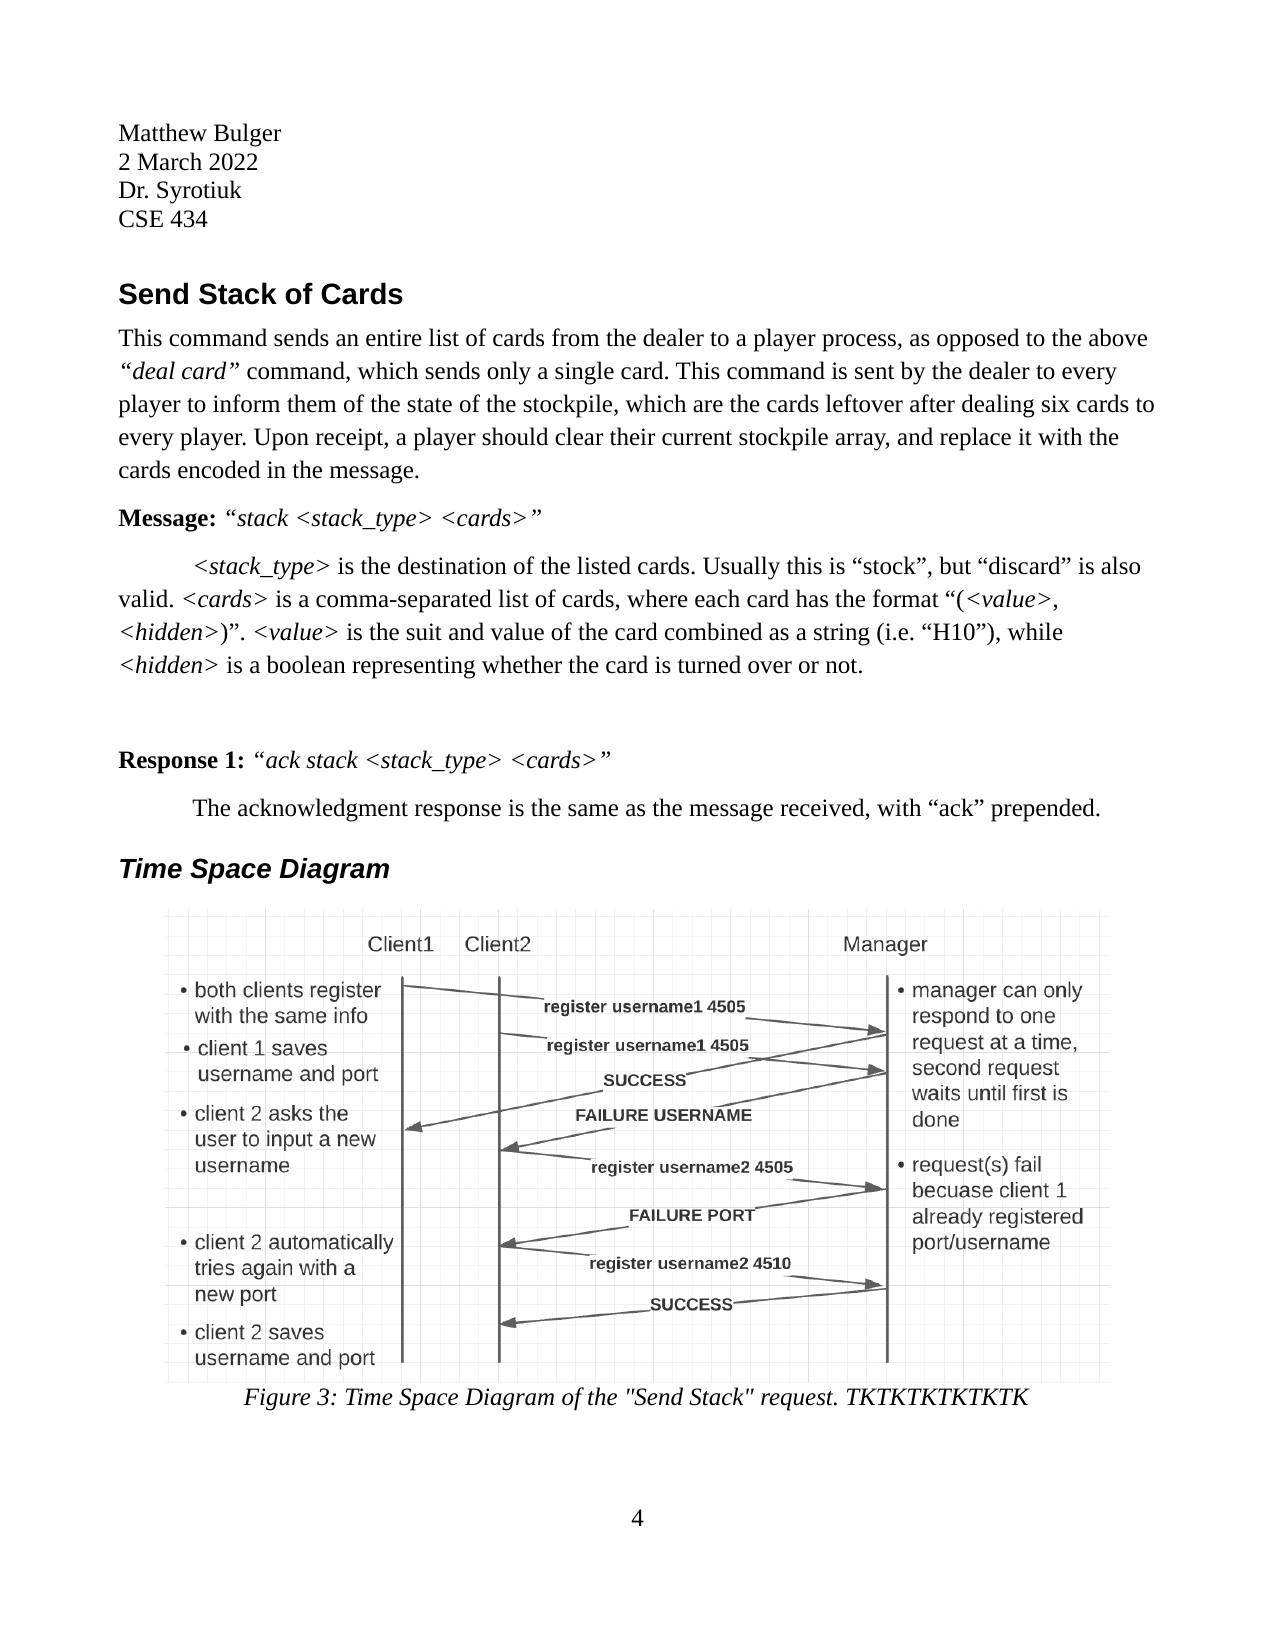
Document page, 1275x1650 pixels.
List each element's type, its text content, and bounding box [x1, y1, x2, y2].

text This command sends an entire list of cards from the dealer to a player process, as opposed to the above “deal card” command, which sends only a single card. This command is sent by the dealer to every player to inform them of the state of the stockpile, which are the cards leftover after dealing six cards to every player. Upon receipt, a player should clear their current stockpile array, and replace it with the cards encoded in the message. [118, 323, 1157, 484]
text <stack_type> is the destination of the listed cards. Usually this is “stock”, but “discard” is also valid. <cards> is a comma-separated list of cards, where each card has the format “(<value>, <hidden>)”. <value> is the suit and value of the card combined as a string (i.e. “H10”), while <hidden> is a boolean representing whether the card is turned over or not. [118, 551, 1157, 678]
picture [165, 909, 1111, 1383]
text The acknowledgment response is the same as the message received, with “ack” prepended. [118, 793, 1157, 821]
text Response 1: “ack stack <stack_type> <cards>” [118, 745, 1157, 774]
subtitle Send Stack of Cards [118, 277, 1157, 311]
subtitle Time Space Diagram [118, 853, 1157, 884]
text Figure 3: Time Space Diagram of the "Send Stack" request. TKTKTKTKTKTK [118, 909, 1157, 1411]
text Message: “stack <stack_type> <cards>” [118, 503, 1157, 532]
